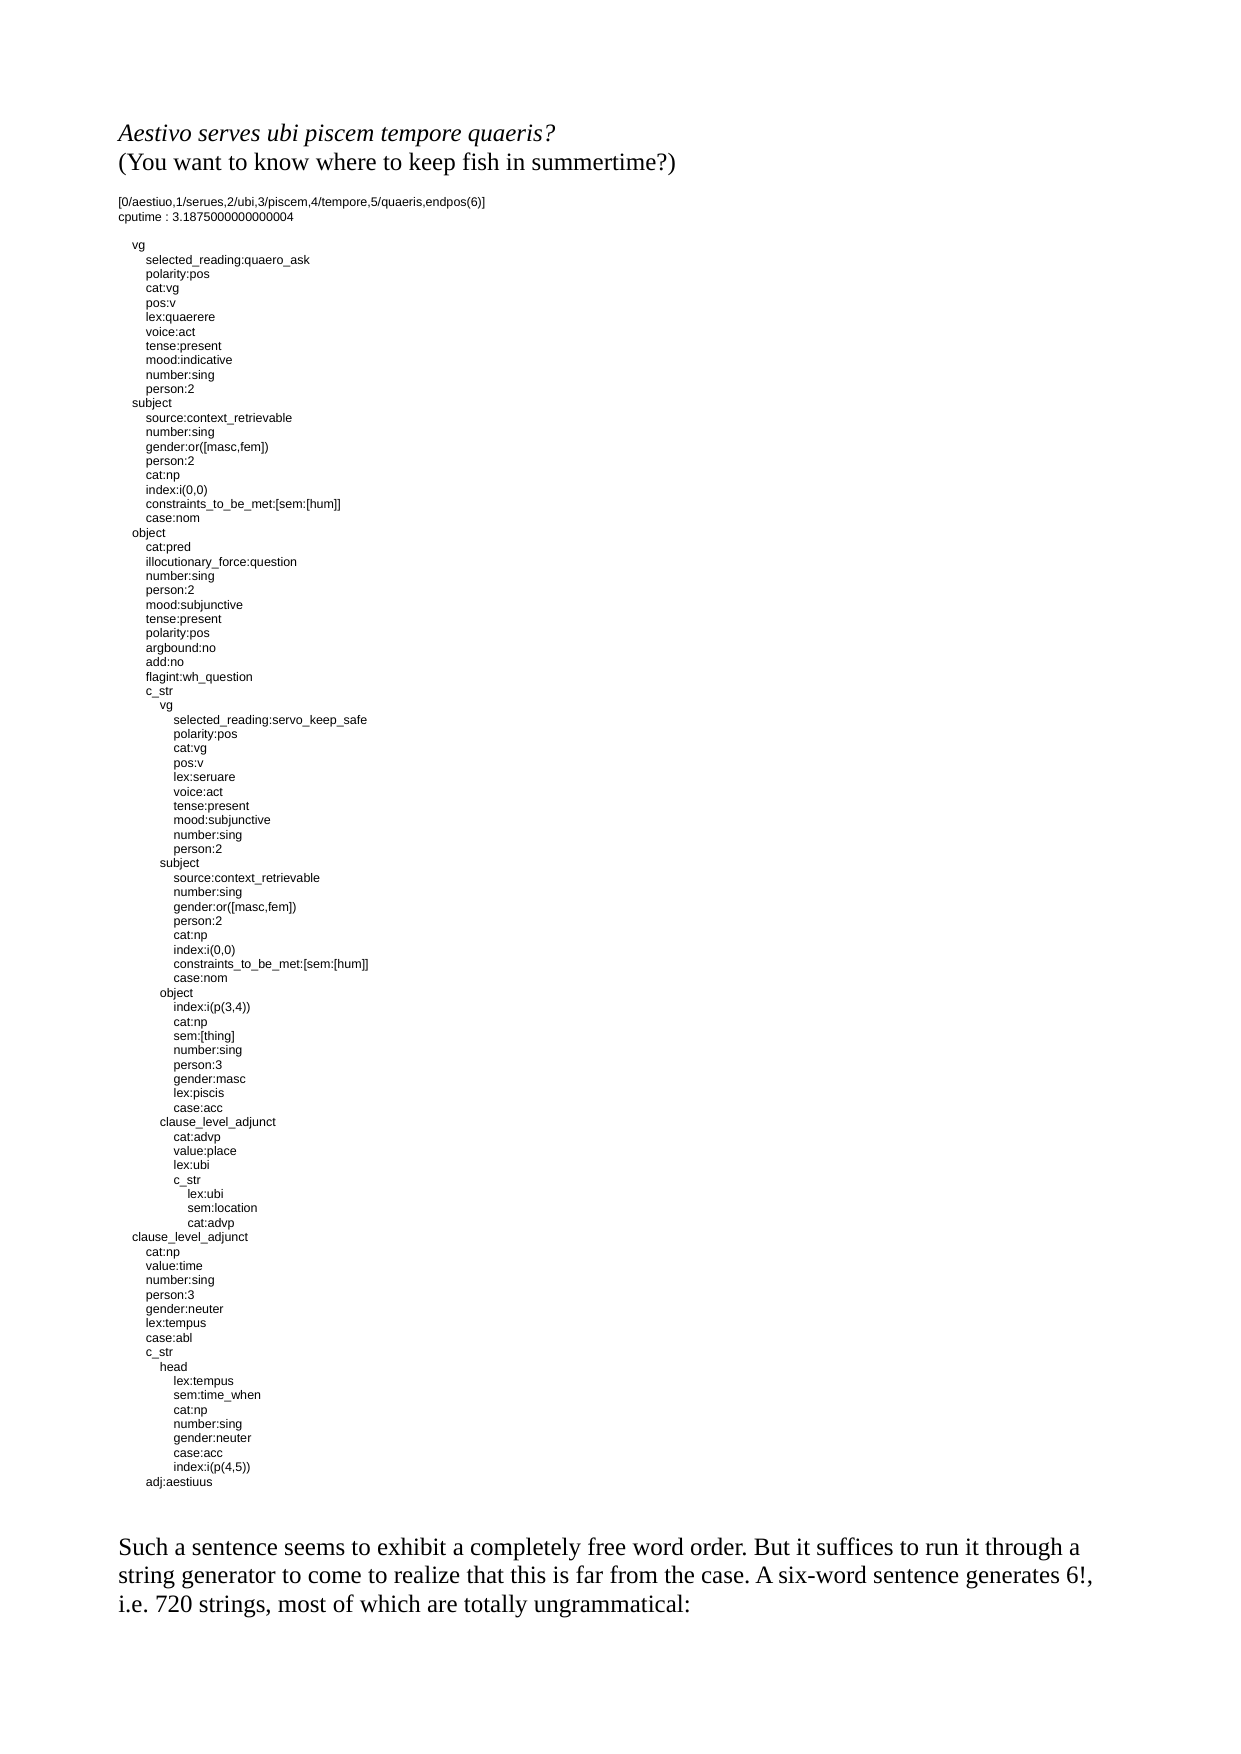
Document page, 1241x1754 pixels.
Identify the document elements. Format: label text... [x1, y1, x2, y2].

text mood:subjunctive [118, 813, 1122, 827]
text mood:indicative [118, 353, 1122, 367]
text subject [118, 856, 1122, 870]
text adj:aestiuus [118, 1474, 1122, 1488]
text lex:ubi [118, 1187, 1122, 1201]
text person:2 [118, 453, 1122, 468]
text value:place [118, 1143, 1122, 1158]
text number:sing [118, 885, 1122, 899]
text case:nom [118, 971, 1122, 985]
text case:acc [118, 1100, 1122, 1115]
text c_str [118, 683, 1122, 698]
text case:acc [118, 1445, 1122, 1460]
text number:sing [118, 1043, 1122, 1057]
text index:i(0,0) [118, 482, 1122, 497]
text cat:advp [118, 1129, 1122, 1143]
text Aestivo serves ubi piscem tempore quaeris? [118, 118, 1122, 147]
text source:context_retrievable [118, 410, 1122, 425]
text vg [118, 238, 1122, 252]
text person:2 [118, 842, 1122, 856]
text c_str [118, 1345, 1122, 1359]
text polarity:pos [118, 267, 1122, 281]
text tense:present [118, 338, 1122, 353]
text (You want to know where to keep fish in summertime?) [118, 147, 1122, 176]
text [0/aestiuo,1/serues,2/ubi,3/piscem,4/tempore,5/quaeris,endpos(6)] [118, 195, 1122, 209]
text index:i(p(3,4)) [118, 1000, 1122, 1014]
text voice:act [118, 324, 1122, 338]
text gender:masc [118, 1072, 1122, 1086]
text polarity:pos [118, 727, 1122, 741]
text voice:act [118, 784, 1122, 798]
text object [118, 985, 1122, 1000]
text cat:np [118, 468, 1122, 482]
text cat:pred [118, 540, 1122, 554]
text cat:vg [118, 741, 1122, 755]
text argbound:no [118, 640, 1122, 655]
text constraints_to_be_met:[sem:[hum]] [118, 497, 1122, 511]
text person:3 [118, 1287, 1122, 1302]
text person:2 [118, 913, 1122, 928]
text index:i(0,0) [118, 942, 1122, 957]
text head [118, 1359, 1122, 1373]
text lex:seruare [118, 770, 1122, 784]
text pos:v [118, 295, 1122, 310]
text selected_reading:quaero_ask [118, 252, 1122, 267]
text cat:np [118, 928, 1122, 942]
text number:sing [118, 1417, 1122, 1431]
text illocutionary_force:question [118, 554, 1122, 568]
text number:sing [118, 425, 1122, 439]
text cat:np [118, 1402, 1122, 1417]
text lex:tempus [118, 1373, 1122, 1388]
text sem:location [118, 1201, 1122, 1215]
text gender:or([masc,fem]) [118, 899, 1122, 913]
text lex:ubi [118, 1158, 1122, 1172]
text gender:or([masc,fem]) [118, 439, 1122, 453]
text cat:vg [118, 281, 1122, 295]
text person:3 [118, 1057, 1122, 1072]
text sem:[thing] [118, 1028, 1122, 1043]
text case:abl [118, 1330, 1122, 1345]
text lex:quaerere [118, 310, 1122, 324]
text tense:present [118, 798, 1122, 813]
text add:no [118, 655, 1122, 669]
text constraints_to_be_met:[sem:[hum]] [118, 957, 1122, 971]
text lex:piscis [118, 1086, 1122, 1100]
text subject [118, 396, 1122, 410]
text source:context_retrievable [118, 870, 1122, 885]
text flagint:wh_question [118, 669, 1122, 683]
text mood:subjunctive [118, 597, 1122, 612]
text object [118, 525, 1122, 540]
text index:i(p(4,5)) [118, 1460, 1122, 1474]
text cat:np [118, 1244, 1122, 1258]
text person:2 [118, 583, 1122, 597]
text gender:neuter [118, 1431, 1122, 1445]
text sem:time_when [118, 1388, 1122, 1402]
text polarity:pos [118, 626, 1122, 640]
text selected_reading:servo_keep_safe [118, 712, 1122, 727]
text tense:present [118, 612, 1122, 626]
text person:2 [118, 382, 1122, 396]
text lex:tempus [118, 1316, 1122, 1330]
text number:sing [118, 367, 1122, 382]
text number:sing [118, 568, 1122, 583]
text cat:np [118, 1014, 1122, 1028]
text Such a sentence seems to exhibit a completely free word order. But it suffices to run it through a string generator to come to realize that this is far from the case. A six-word sentence generates 6!, i.e. 720 strings, most of which are totally ungrammatical: [118, 1532, 1122, 1618]
text case:nom [118, 511, 1122, 525]
text value:time [118, 1258, 1122, 1273]
text c_str [118, 1172, 1122, 1187]
text clause_level_adjunct [118, 1230, 1122, 1244]
text pos:v [118, 755, 1122, 770]
text cputime : 3.1875000000000004 [118, 209, 1122, 223]
text clause_level_adjunct [118, 1115, 1122, 1129]
text number:sing [118, 827, 1122, 842]
text gender:neuter [118, 1302, 1122, 1316]
text number:sing [118, 1273, 1122, 1287]
text vg [118, 698, 1122, 712]
text cat:advp [118, 1215, 1122, 1230]
